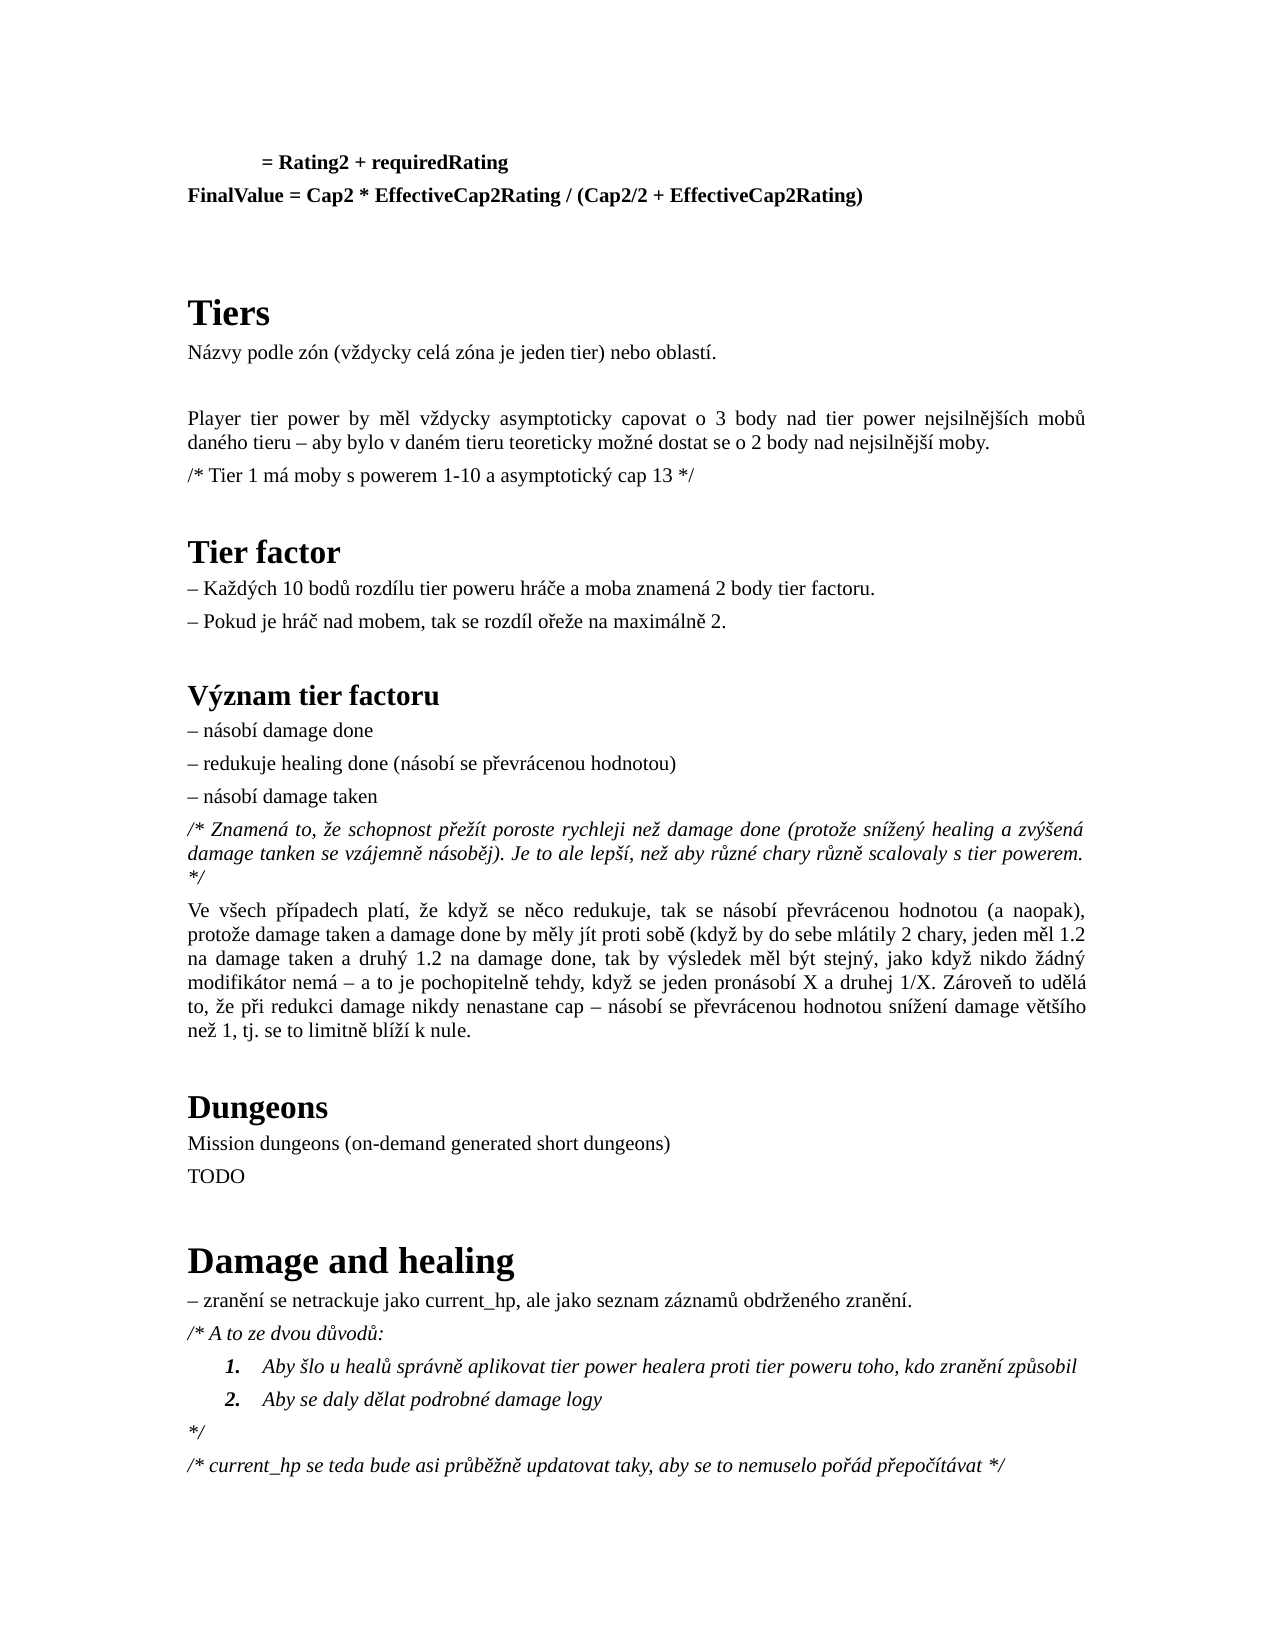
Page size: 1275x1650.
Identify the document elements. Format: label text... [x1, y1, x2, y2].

text – násobí damage taken [187, 783, 1087, 808]
text Player tier power by měl vždycky asymptoticky capovat o 3 body nad tier power nejsilnějších mobů daného tieru – aby bylo v daném tieru teoreticky možné dostat se o 2 body nad nejsilnější moby. [187, 406, 1087, 454]
subtitle Dungeons [187, 1087, 1087, 1125]
text – násobí damage done [187, 717, 1087, 742]
list Aby šlo u healů správně aplikovat tier power healera proti tier poweru toho, kdo zranění způsobil [225, 1354, 1087, 1378]
subtitle Tiers [187, 291, 1087, 334]
text – Pokud je hráč nad mobem, tak se rozdíl ořeže na maximálně 2. [187, 609, 1087, 633]
text – zranění se netrackuje jako current_hp, ale jako seznam záznamů obdrženého zranění. [187, 1288, 1087, 1312]
text Mission dungeons (on-demand generated short dungeons) [187, 1131, 1087, 1155]
text – redukuje healing done (násobí se převrácenou hodnotou) [187, 751, 1087, 774]
subtitle Význam tier factoru [187, 678, 1087, 712]
text – Každých 10 bodů rozdílu tier poweru hráče a moba znamená 2 body tier factoru. [187, 576, 1087, 600]
text /* current_hp se teda bude asi průběžně updatovat taky, aby se to nemuselo pořád přepočítávat */ [187, 1453, 1087, 1477]
text TODO [187, 1164, 1087, 1188]
subtitle Damage and healing [187, 1239, 1087, 1282]
text /* Tier 1 má moby s powerem 1-10 a asymptotický cap 13 */ [187, 463, 1087, 487]
list Aby se daly dělat podrobné damage logy [225, 1387, 1087, 1411]
text /* Znamená to, že schopnost přežít poroste rychleji než damage done (protože snížený healing a zvýšená damage tanken se vzájemně násoběj). Je to ale lepší, než aby různé chary různě scalovaly s tier powerem. */ [187, 817, 1087, 889]
subtitle Tier factor [187, 532, 1087, 570]
text */ [187, 1420, 1087, 1444]
text FinalValue = Cap2 * EffectiveCap2Rating / (Cap2/2 + EffectiveCap2Rating) [187, 183, 1087, 207]
text /* A to ze dvou důvodů: [187, 1321, 1087, 1345]
text Názvy podle zón (vždycky celá zóna je jeden tier) nebo oblastí. [187, 340, 1087, 364]
text = Rating2 + requiredRating [187, 150, 1087, 174]
text Ve všech případech platí, že když se něco redukuje, tak se násobí převrácenou hodnotou (a naopak), protože damage taken a damage done by měly jít proti sobě (když by do sebe mlátily 2 chary, jeden měl 1.2 na damage taken a druhý 1.2 na damage done, tak by výsledek měl být stejný, jako když nikdo žádný modifikátor nemá – a to je pochopitelně tehdy, když se jeden pronásobí X a druhej 1/X. Zároveň to udělá to, že při redukci damage nikdy nenastane cap – násobí se převrácenou hodnotou snížení damage většího než 1, tj. se to limitně blíží k nule. [187, 898, 1087, 1042]
